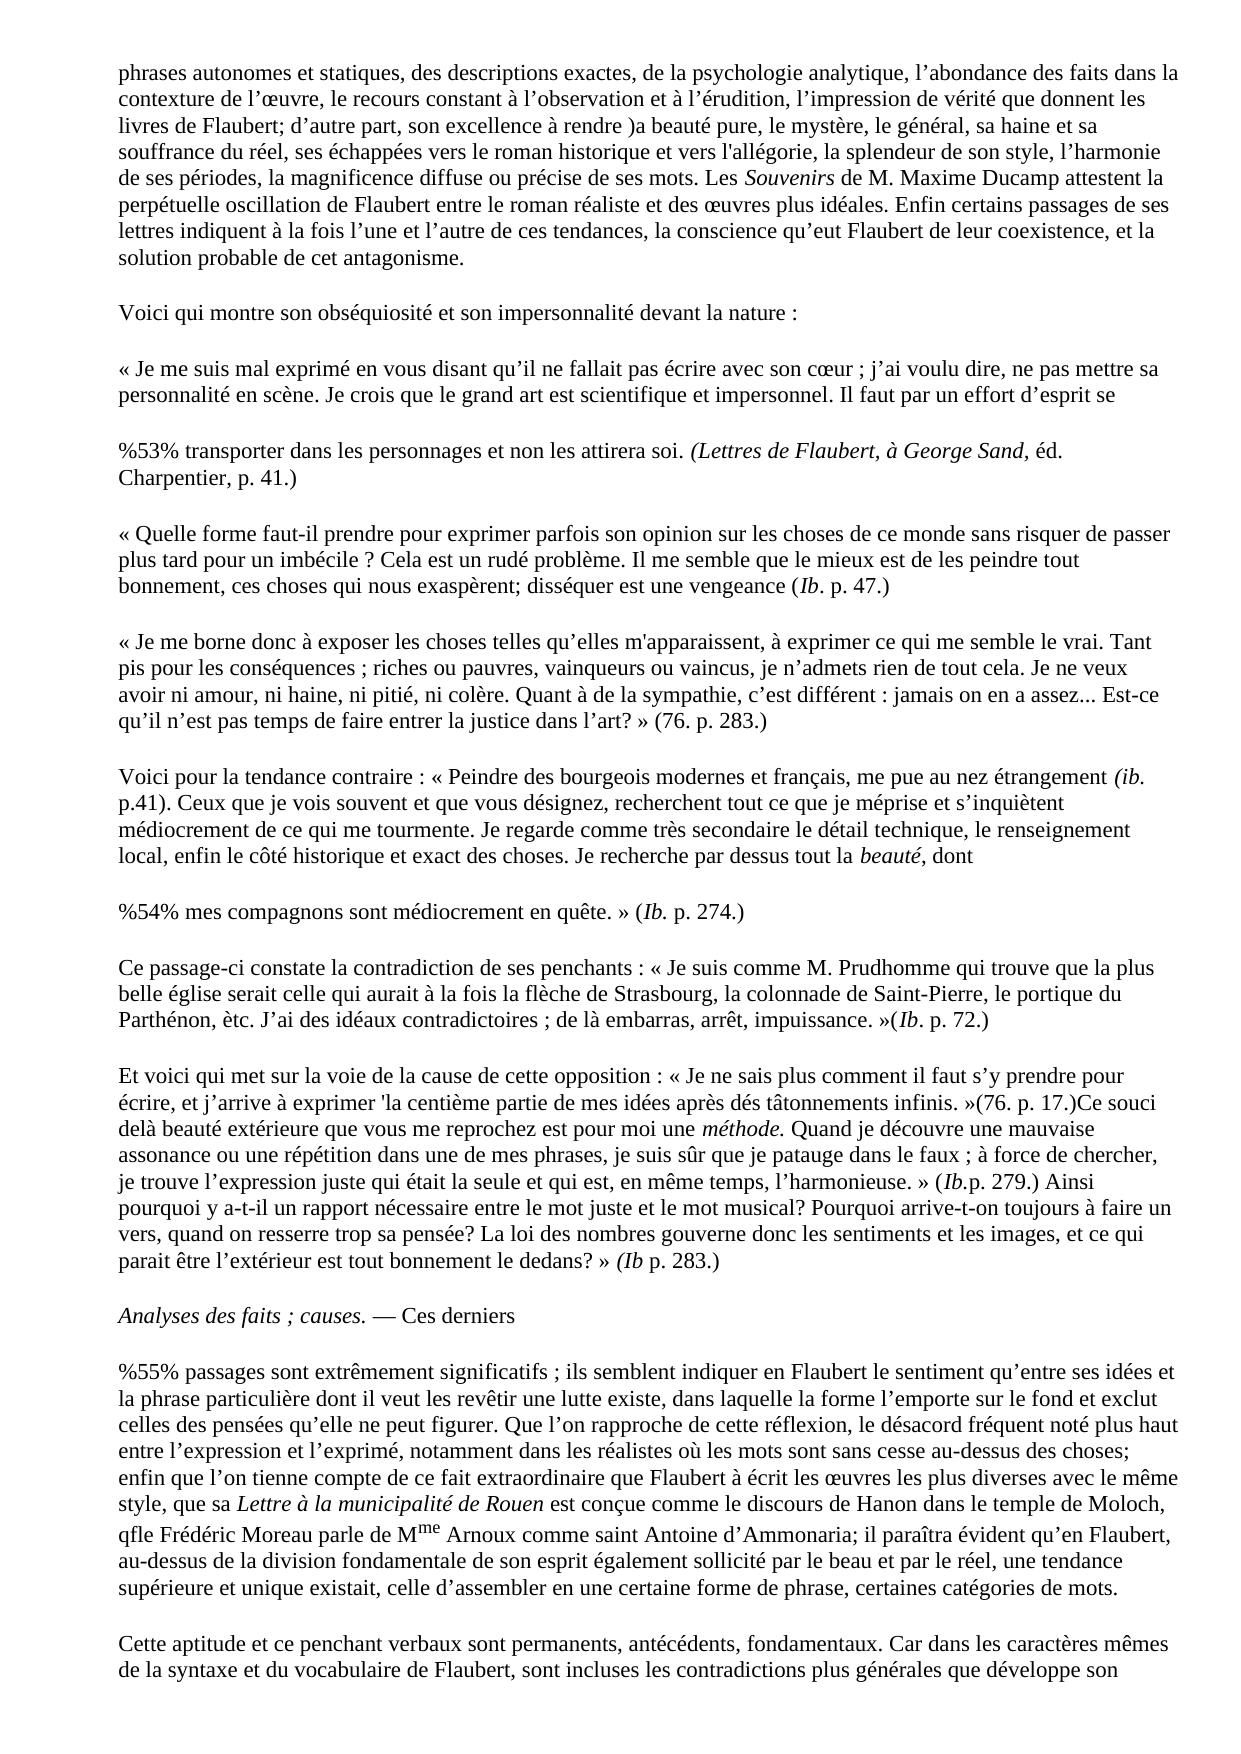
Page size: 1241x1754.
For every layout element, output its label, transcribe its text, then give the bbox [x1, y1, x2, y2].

text « Je me borne donc à exposer les choses telles qu’elles m'apparaissent, à exprimer ce qui me semble le vrai. Tant pis pour les conséquences ; riches ou pauvres, vainqueurs ou vaincus, je n’admets rien de tout cela. Je ne veux avoir ni amour, ni haine, ni pitié, ni colère. Quant à de la sympathie, c’est différent : jamais on en a assez... Est-ce qu’il n’est pas temps de faire entrer la justice dans l’art? » (76. p. 283.) [118, 628, 1181, 733]
text Cette aptitude et ce penchant verbaux sont permanents, antécédents, fondamentaux. Car dans les caractères mêmes de la syntaxe et du vocabulaire de Flaubert, sont incluses les contradictions plus générales que développe son [118, 1629, 1181, 1682]
text Voici pour la tendance contraire : « Peindre des bourgeois modernes et français, me pue au nez étrangement (ib. p.41). Ceux que je vois souvent et que vous désignez, recherchent tout ce que je méprise et s’inquiètent médiocrement de ce qui me tourmente. Je regarde comme très secondaire le détail technique, le renseignement local, enfin le côté historique et exact des choses. Je recherche par dessus tout la beauté, dont [118, 763, 1181, 868]
text %53% transporter dans les personnages et non les attirera soi. (Lettres de Flaubert, à George Sand, éd. Charpentier, p. 41.) [118, 437, 1181, 490]
text Voici qui montre son obséquiosité et son impersonnalité devant la nature : [118, 299, 1181, 326]
text phrases autonomes et statiques, des descriptions exactes, de la psychologie analytique, l’abondance des faits dans la contexture de l’œuvre, le recours constant à l’observation et à l’érudition, l’impression de vérité que donnent les livres de Flaubert; d’autre part, son excellence à rendre )a beauté pure, le mystère, le général, sa haine et sa souffrance du réel, ses échappées vers le roman historique et vers l'allégorie, la splendeur de son style, l’harmonie de ses périodes, la magnificence diffuse ou précise de ses mots. Les Souvenirs de M. Maxime Ducamp attestent la perpétuelle oscillation de Flaubert entre le roman réaliste et des œuvres plus idéales. Enfin certains passages de ses lettres indiquent à la fois l’une et l’autre de ces tendances, la conscience qu’eut Flaubert de leur coexistence, et la solution probable de cet antagonisme. [118, 59, 1181, 270]
text Et voici qui met sur la voie de la cause de cette opposition : « Je ne sais plus comment il faut s’y prendre pour écrire, et j’arrive à exprimer 'la centième partie de mes idées après dés tâtonnements infinis. »(76. p. 17.)Ce souci delà beauté extérieure que vous me reprochez est pour moi une méthode. Quand je découvre une mauvaise assonance ou une répétition dans une de mes phrases, je suis sûr que je patauge dans le faux ; à force de chercher, je trouve l’expression juste qui était la seule et qui est, en même temps, l’harmonieuse. » (Ib.p. 279.) Ainsi pourquoi y a-t-il un rapport nécessaire entre le mot juste et le mot musical? Pourquoi arrive-t-on toujours à faire un vers, quand on resserre trop sa pensée? La loi des nombres gouverne donc les sentiments et les images, et ce qui parait être l’extérieur est tout bonnement le dedans? » (Ib p. 283.) [118, 1062, 1181, 1273]
text %54% mes compagnons sont médiocrement en quête. » (Ib. p. 274.) [118, 898, 1181, 924]
text Ce passage-ci constate la contradiction de ses penchants : « Je suis comme M. Prudhomme qui trouve que la plus belle église serait celle qui aurait à la fois la flèche de Strasbourg, la colonnade de Saint-Pierre, le portique du Parthénon, ètc. J’ai des idéaux contradictoires ; de là embarras, arrêt, impuissance. »(Ib. p. 72.) [118, 954, 1181, 1033]
text « Je me suis mal exprimé en vous disant qu’il ne fallait pas écrire avec son cœur ; j’ai voulu dire, ne pas mettre sa personnalité en scène. Je crois que le grand art est scientifique et impersonnel. Il faut par un effort d’esprit se [118, 355, 1181, 408]
text « Quelle forme faut-il prendre pour exprimer parfois son opinion sur les choses de ce monde sans risquer de passer plus tard pour un imbécile ? Cela est un rudé problème. Il me semble que le mieux est de les peindre tout bonnement, ces choses qui nous exaspèrent; disséquer est une vengeance (Ib. p. 47.) [118, 519, 1181, 599]
text %55% passages sont extrêmement significatifs ; ils semblent indiquer en Flaubert le sentiment qu’entre ses idées et la phrase particulière dont il veut les revêtir une lutte existe, dans laquelle la forme l’emporte sur le fond et exclut celles des pensées qu’elle ne peut figurer. Que l’on rapproche de cette réflexion, le désacord fréquent noté plus haut entre l’expression et l’exprimé, notamment dans les réalistes où les mots sont sans cesse au-dessus des choses; enfin que l’on tienne compte de ce fait extraordinaire que Flaubert à écrit les œuvres les plus diverses avec le même style, que sa Lettre à la municipalité de Rouen est conçue comme le discours de Hanon dans le temple de Moloch, qfle Frédéric Moreau parle de Mme Arnoux comme saint Antoine d’Ammonaria; il paraîtra évident qu’en Flaubert, au-dessus de la division fondamentale de son esprit également sollicité par le beau et par le réel, une tendance supérieure et unique existait, celle d’assembler en une certaine forme de phrase, certaines catégories de mots. [118, 1358, 1181, 1600]
text Analyses des faits ; causes. — Ces derniers [118, 1303, 1181, 1329]
